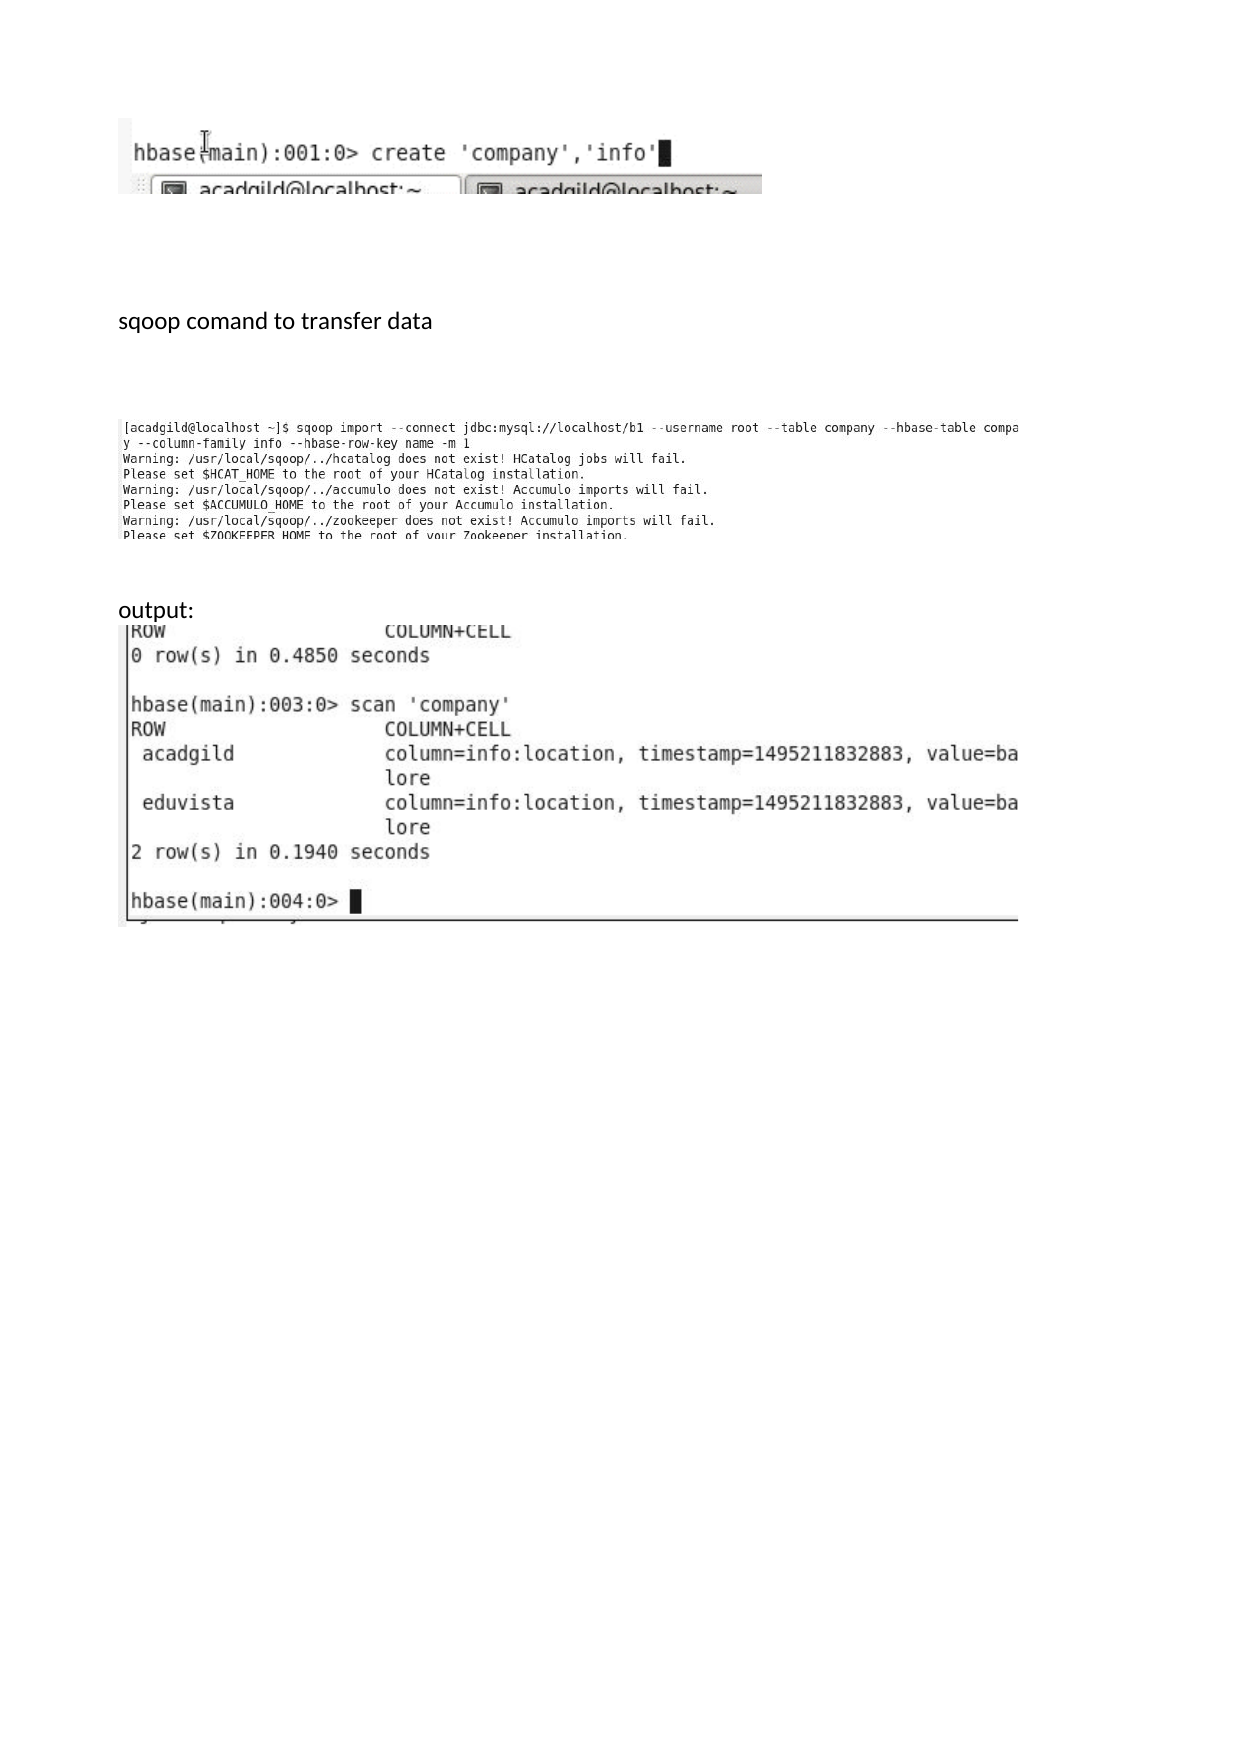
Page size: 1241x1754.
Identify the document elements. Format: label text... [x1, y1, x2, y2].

text sqoop comand to transfer data [118, 305, 1122, 336]
text output: [118, 594, 1122, 625]
